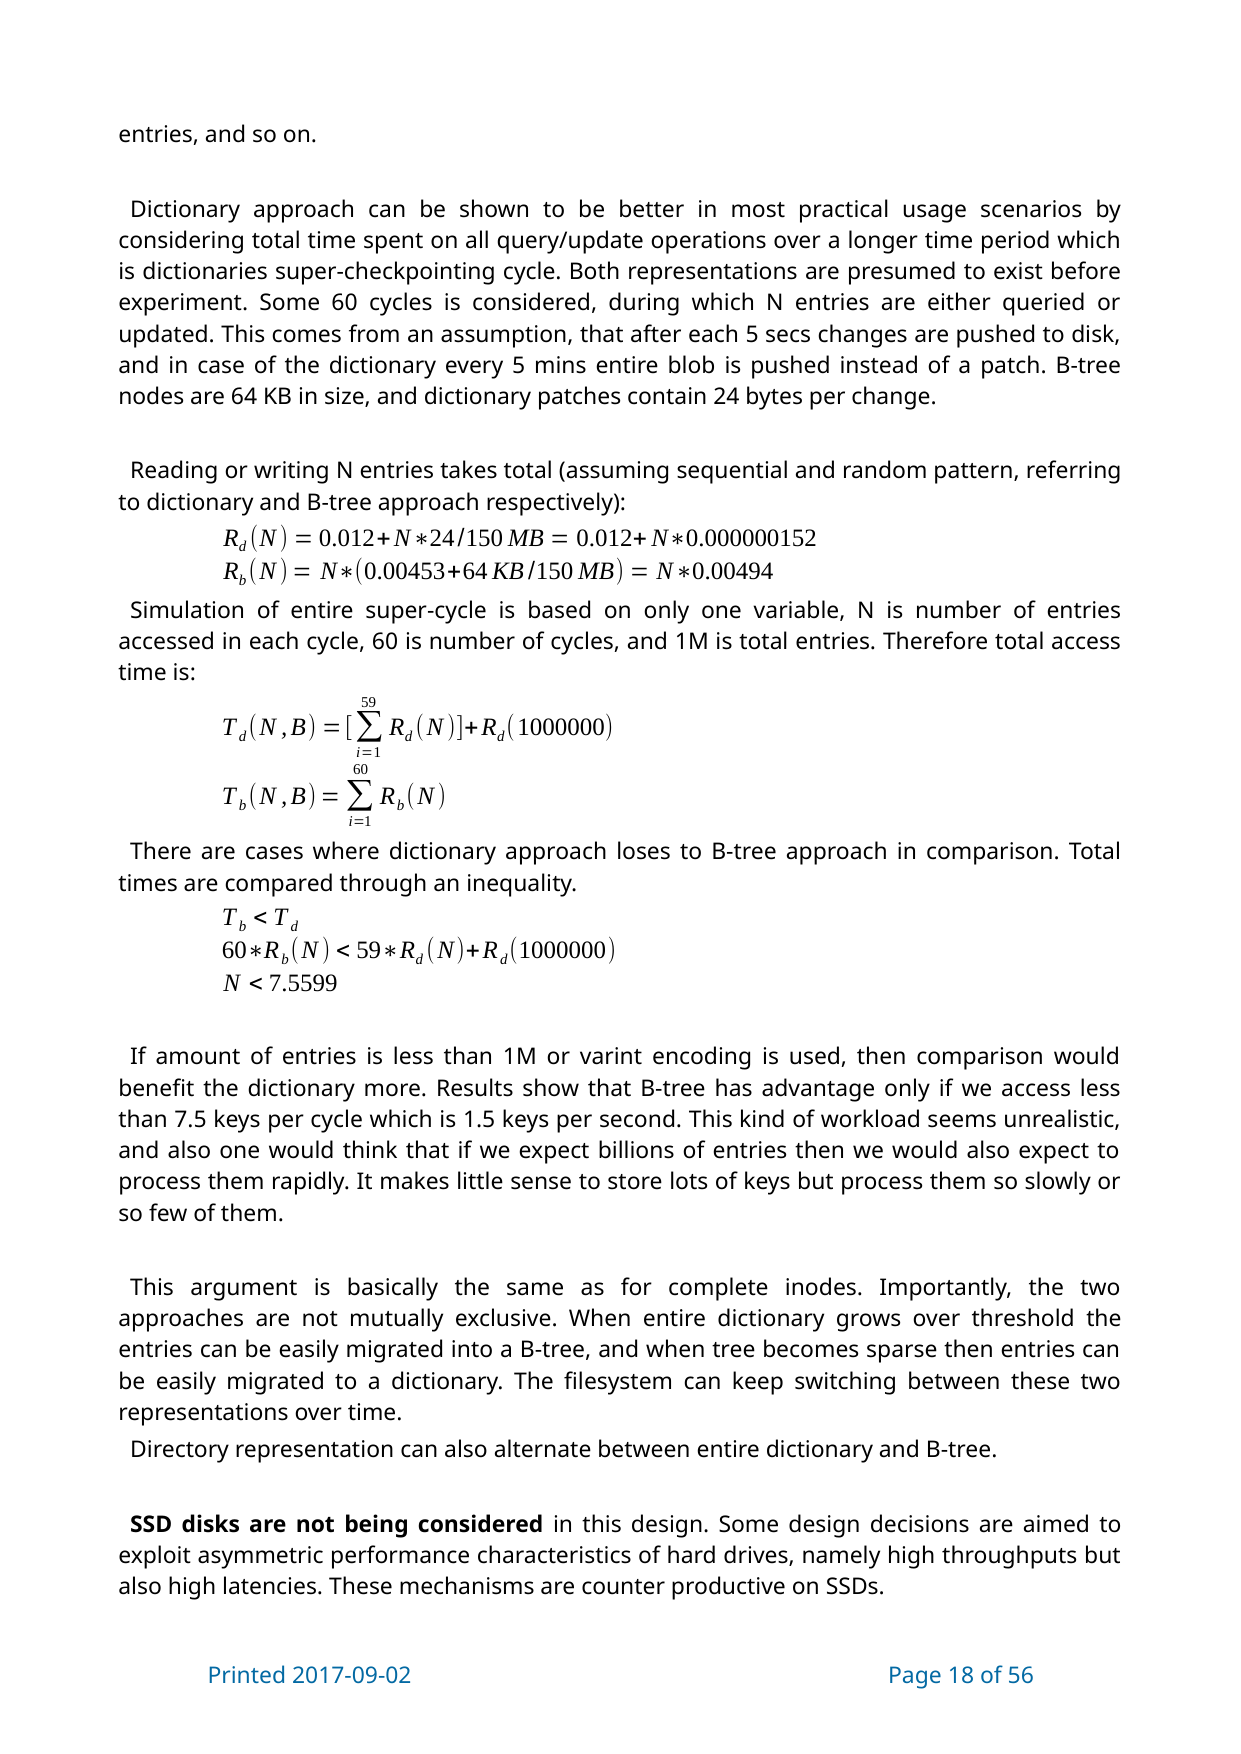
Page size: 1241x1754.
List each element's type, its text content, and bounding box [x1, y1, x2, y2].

text If amount of entries is less than 1M or varint encoding is used, then comparison would benefit the dictionary more. Results show that B-tree has advantage only if we access less than 7.5 keys per cycle which is 1.5 keys per second. This kind of workload seems unrealistic, and also one would think that if we expect billions of entries then we would also expect to process them rapidly. It makes little sense to store lots of keys but process them so slowly or so few of them. [118, 1040, 1122, 1228]
text There are cases where dictionary approach loses to B-tree approach in comparison. Total times are compared through an inequality. [118, 835, 1122, 898]
text entries, and so on. [118, 118, 1122, 149]
text SSD disks are not being considered in this design. Some design decisions are aimed to exploit asymmetric performance characteristics of hard drives, namely high throughputs but also high latencies. These mechanisms are counter productive on SSDs. [118, 1507, 1122, 1601]
text Simulation of entire super-cycle is based on only one variable, N is number of entries accessed in each cycle, 60 is number of cycles, and 1M is total entries. Therefore total access time is: [118, 594, 1122, 688]
text Directory representation can also alternate between entire dictionary and B-tree. [118, 1433, 1122, 1464]
text This argument is basically the same as for complete inodes. Importantly, the two approaches are not mutually exclusive. When entire dictionary grows over threshold the entries can be easily migrated into a B-tree, and when tree becomes sparse then entries can be easily migrated to a dictionary. The filesystem can keep switching between these two representations over time. [118, 1271, 1122, 1427]
text Dictionary approach can be shown to be better in most practical usage scenarios by considering total time spent on all query/update operations over a longer time period which is dictionaries super-checkpointing cycle. Both representations are presumed to exist before experiment. Some 60 cycles is considered, during which N entries are either queried or updated. This comes from an assumption, that after each 5 secs changes are pushed to disk, and in case of the dictionary every 5 mins entire blob is pushed instead of a patch. B-tree nodes are 64 KB in size, and dictionary patches contain 24 bytes per change. [118, 192, 1122, 411]
text Reading or writing N entries takes total (assuming sequential and random pattern, referring to dictionary and B-tree approach respectively): [118, 454, 1122, 517]
